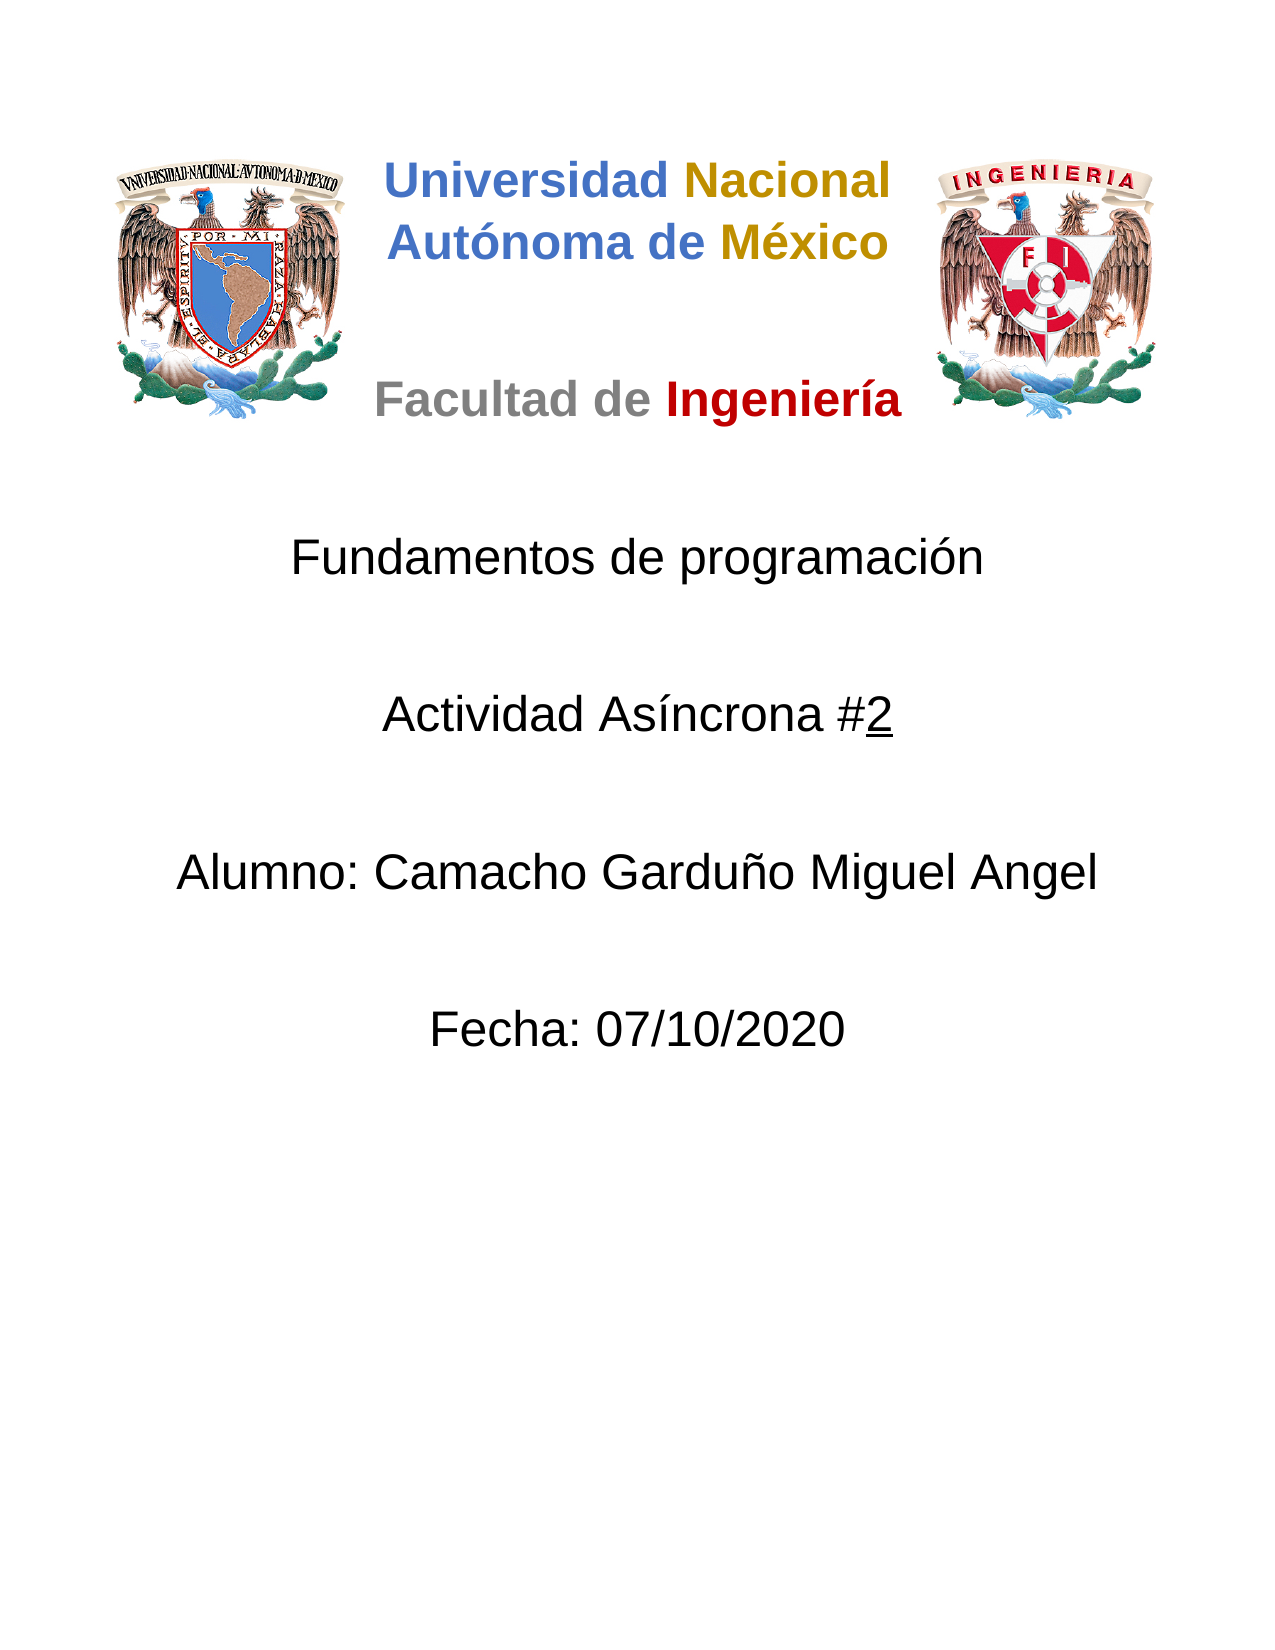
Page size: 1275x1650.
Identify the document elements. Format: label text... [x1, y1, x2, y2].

picture [928, 150, 1163, 428]
text Fundamentos de programación [112, 527, 1162, 584]
picture [112, 150, 347, 428]
text Facultad de Ingeniería [347, 369, 928, 427]
text Fecha: 07/10/2020 [112, 999, 1162, 1057]
text Universidad Nacional Autónoma de México [347, 150, 928, 269]
text Actividad Asíncrona #2 [112, 684, 1162, 742]
text Alumno: Camacho Garduño Miguel Angel [112, 842, 1162, 899]
